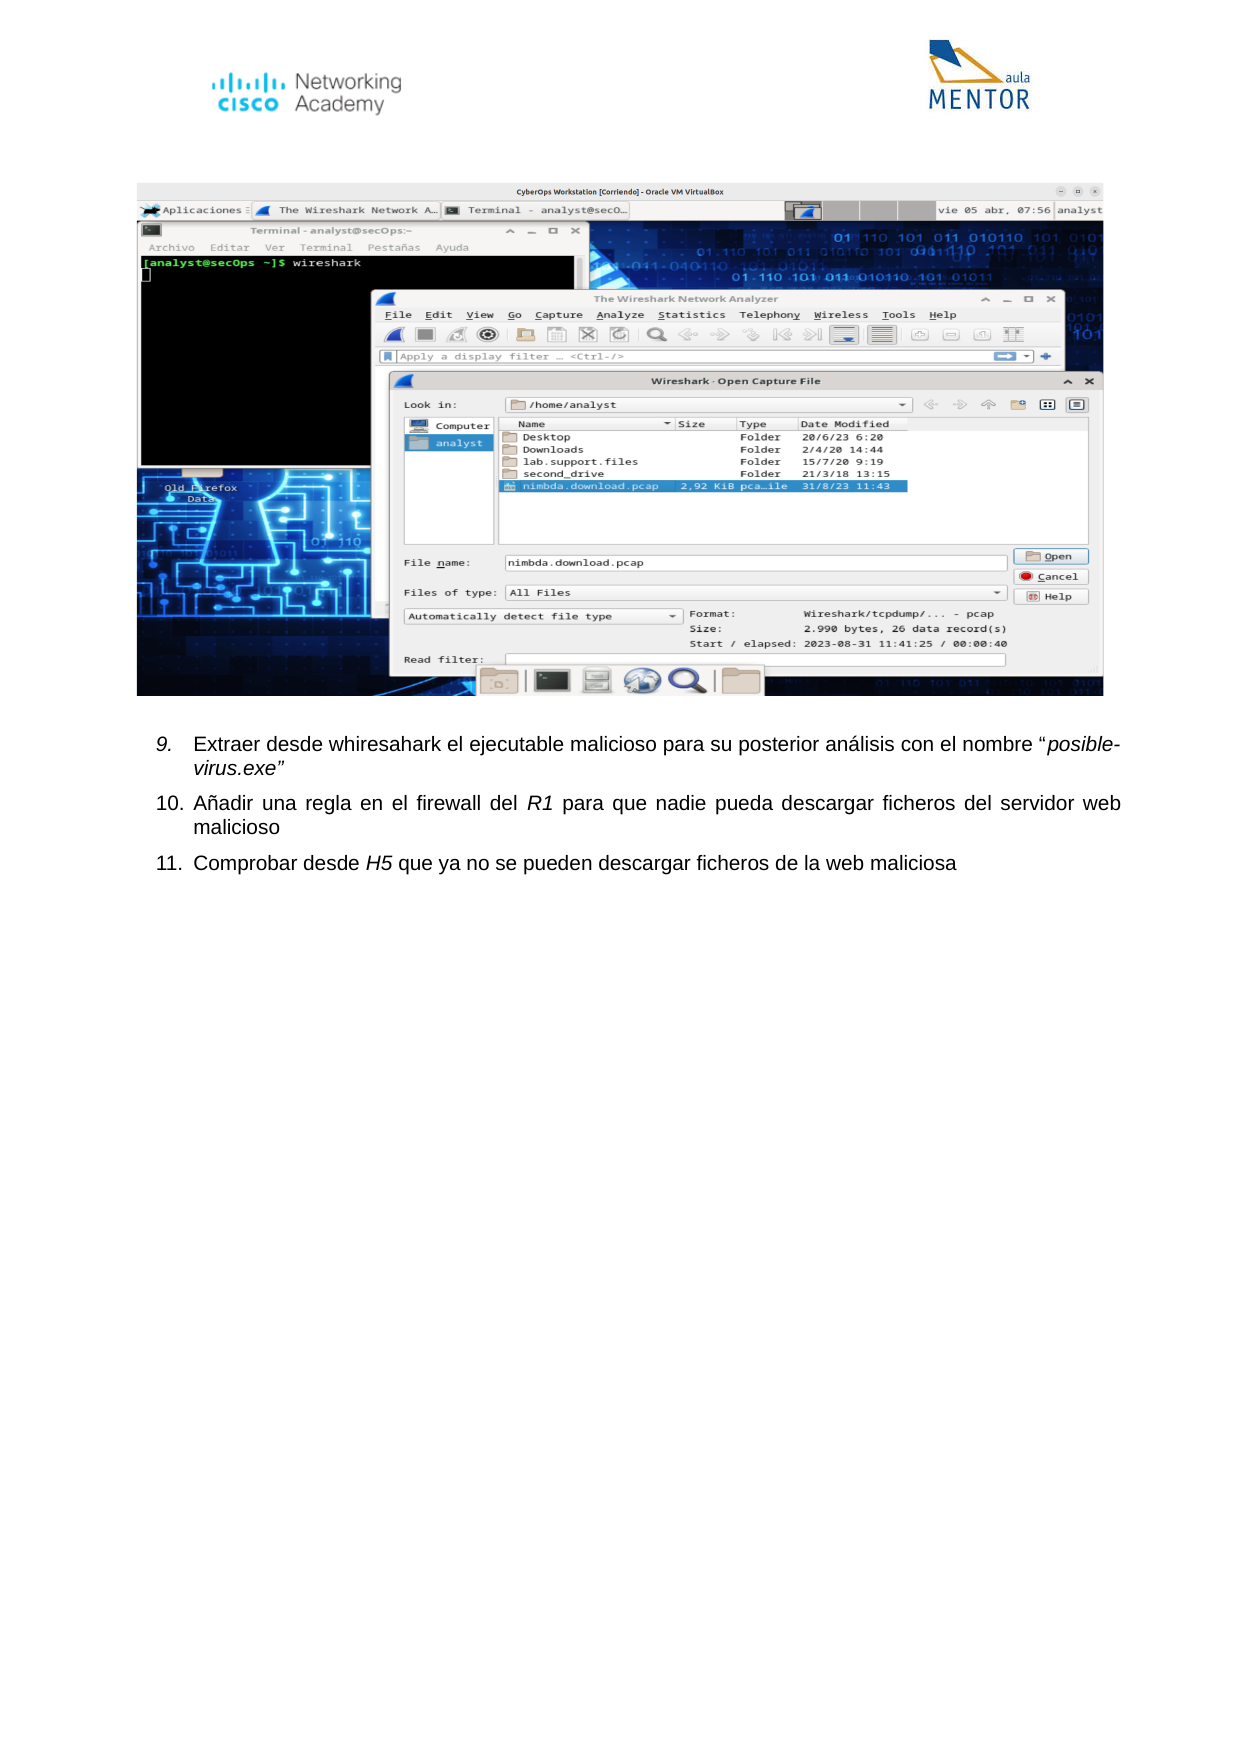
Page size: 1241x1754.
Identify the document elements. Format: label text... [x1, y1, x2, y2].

list Extraer desde whiresahark el ejecutable malicioso para su posterior análisis con el nombre “posible-virus.exe” [156, 731, 1122, 779]
list Comprobar desde H5 que ya no se pueden descargar ficheros de la web maliciosa [156, 851, 1122, 875]
list Añadir una regla en el firewall del R1 para que nadie pueda descargar ficheros del servidor web malicioso [156, 791, 1122, 839]
picture [904, 0, 1054, 150]
picture [136, 0, 1104, 696]
